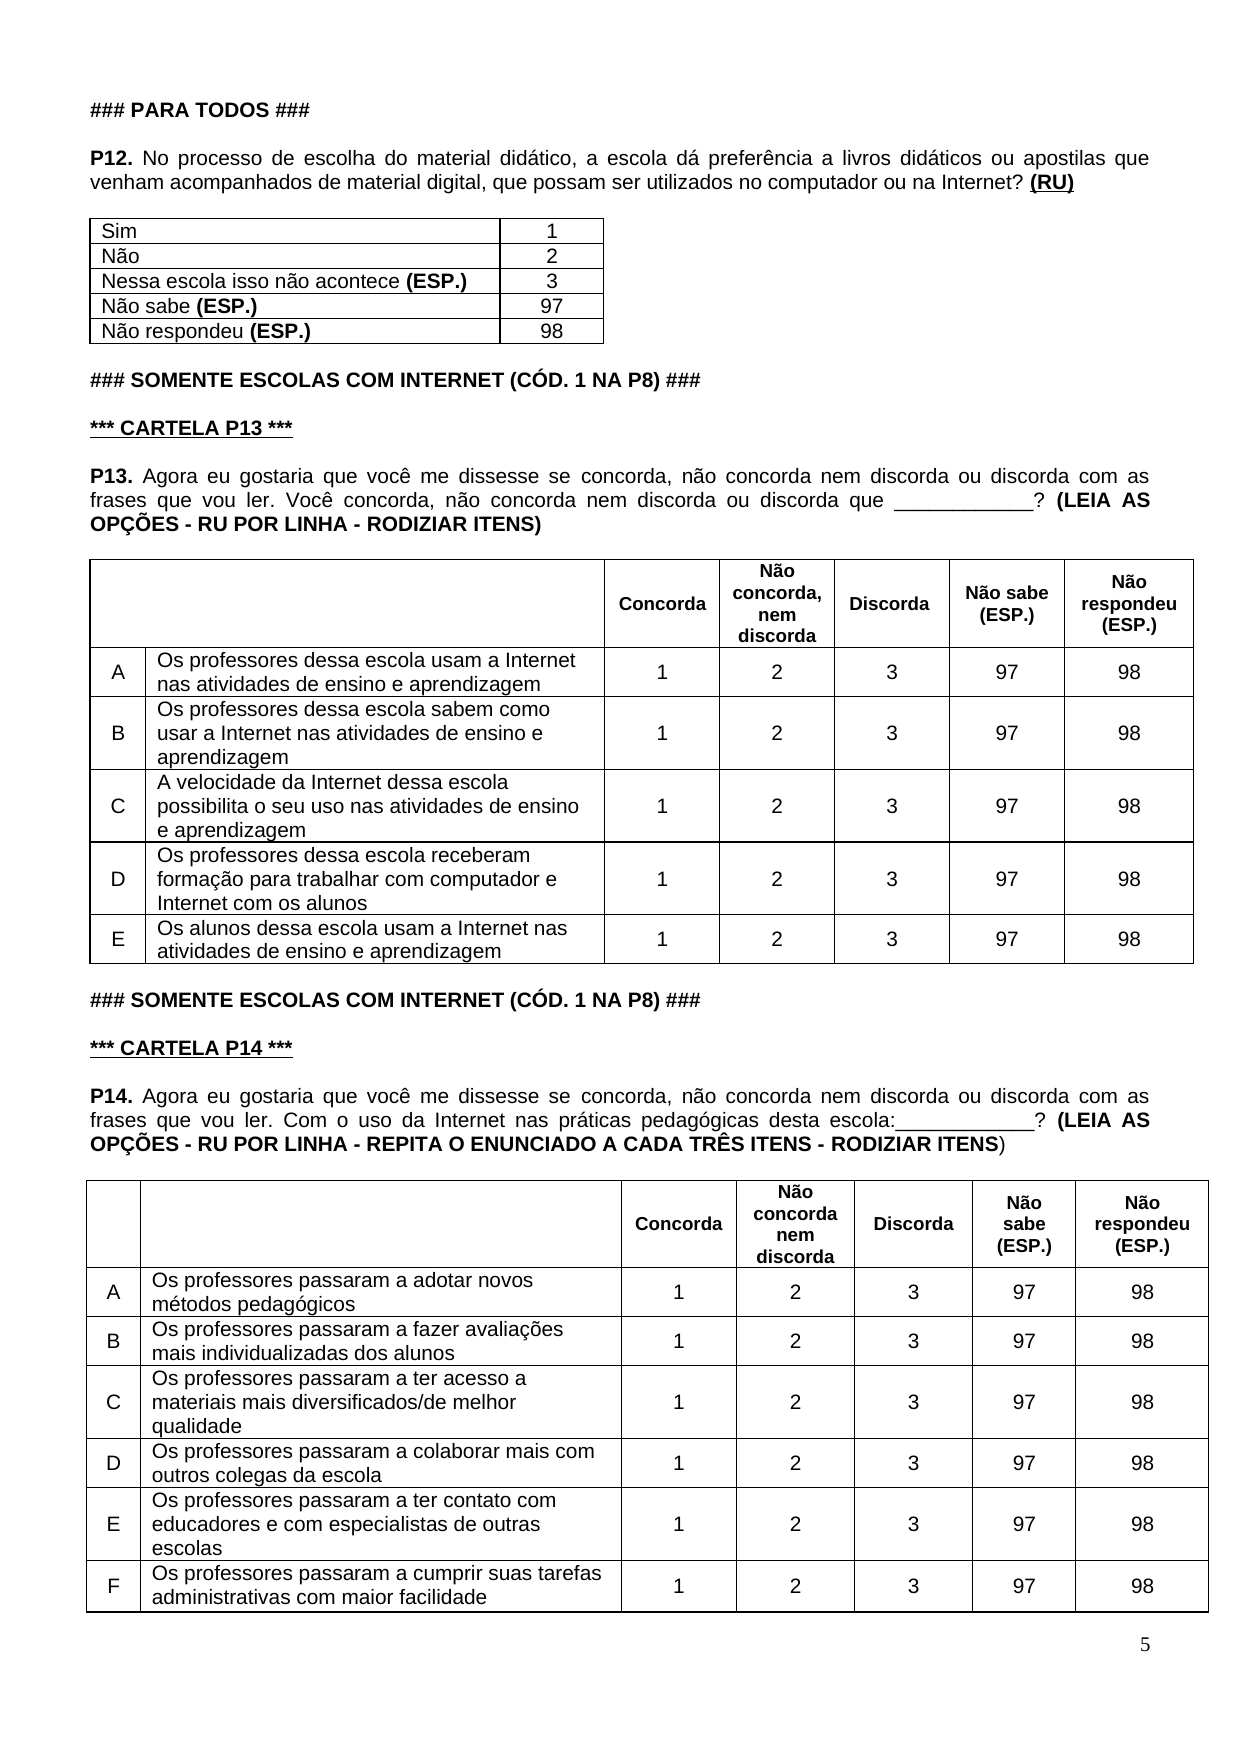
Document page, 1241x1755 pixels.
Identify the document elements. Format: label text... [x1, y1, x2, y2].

table_cell 97 [973, 1317, 1075, 1365]
table_cell 97 [973, 1488, 1075, 1560]
table_header Não respondeu (ESP.) [1065, 560, 1193, 647]
text P13. Agora eu gostaria que você me dissesse se concorda, não concorda nem discorda ou discorda com as frases que vou ler. Você concorda, não concorda nem discorda ou discorda que ____________? (LEIA AS OPÇÕES - RU POR LINHA - RODIZIAR ITENS) [90, 463, 1150, 535]
table_cell Não respondeu (ESP.) [91, 319, 499, 343]
table_cell A velocidade da Internet dessa escola possibilita o seu uso nas atividades de ensino e aprendizagem [146, 770, 604, 841]
table_cell C [87, 1366, 140, 1438]
table_cell 98 [1076, 1439, 1208, 1487]
table_cell 3 [835, 915, 949, 963]
text *** CARTELA P13 *** [90, 416, 1150, 439]
table_cell 1 [622, 1488, 736, 1560]
text ### PARA TODOS ### [90, 98, 1150, 122]
table_cell 97 [950, 915, 1064, 963]
table_cell 2 [501, 244, 603, 268]
table_cell 3 [855, 1439, 972, 1487]
table_header Não sabe (ESP.) [973, 1181, 1075, 1267]
table_cell Os professores passaram a adotar novos métodos pedagógicos [141, 1268, 621, 1316]
table_cell 98 [1076, 1268, 1208, 1316]
table_cell 2 [737, 1488, 854, 1560]
table_cell 98 [1065, 915, 1193, 963]
table_cell 2 [720, 915, 834, 963]
table_cell 97 [973, 1268, 1075, 1316]
table_cell Os professores dessa escola receberam formação para trabalhar com computador e Internet com os alunos [146, 843, 604, 914]
table_cell Não [91, 244, 499, 268]
table_cell Os professores passaram a cumprir suas tarefas administrativas com maior facilidade [141, 1561, 621, 1611]
table_cell 1 [622, 1317, 736, 1365]
table_cell 3 [855, 1268, 972, 1316]
table_cell 3 [835, 770, 949, 841]
table_cell 2 [737, 1561, 854, 1611]
table_header Não respondeu (ESP.) [1076, 1181, 1208, 1267]
text *** CARTELA P14 *** [90, 1036, 1150, 1060]
text P14. Agora eu gostaria que você me dissesse se concorda, não concorda nem discorda ou discorda com as frases que vou ler. Com o uso da Internet nas práticas pedagógicas desta escola:____________? (LEIA AS OPÇÕES - RU POR LINHA - REPITA O ENUNCIADO A CADA TRÊS ITENS - RODIZIAR ITENS) [90, 1084, 1150, 1156]
table_header Sim [91, 219, 499, 243]
table_cell 97 [501, 294, 603, 318]
table_cell 2 [720, 697, 834, 768]
table_cell D [91, 843, 145, 914]
table_cell 3 [855, 1317, 972, 1365]
table_cell Os professores passaram a colaborar mais com outros colegas da escola [141, 1439, 621, 1487]
table_cell Os professores passaram a fazer avaliações mais individualizadas dos alunos [141, 1317, 621, 1365]
table_cell 97 [950, 648, 1064, 696]
table_cell 98 [1076, 1561, 1208, 1611]
table_cell 97 [973, 1366, 1075, 1438]
table_cell 98 [1076, 1317, 1208, 1365]
text ### SOMENTE ESCOLAS COM INTERNET (CÓD. 1 NA P8) ### [90, 988, 1150, 1012]
table_cell 98 [501, 319, 603, 343]
table_cell 1 [605, 697, 719, 768]
table_cell 3 [855, 1488, 972, 1560]
table_cell 98 [1076, 1366, 1208, 1438]
text ### SOMENTE ESCOLAS COM INTERNET (CÓD. 1 NA P8) ### [90, 368, 1150, 392]
table_cell 3 [835, 843, 949, 914]
table_header [141, 1181, 621, 1267]
table_cell 98 [1076, 1488, 1208, 1560]
table_header Não concorda nem discorda [737, 1181, 854, 1267]
table_cell 2 [737, 1268, 854, 1316]
table_cell 98 [1065, 697, 1193, 768]
table_cell Os professores passaram a ter acesso a materiais mais diversificados/de melhor qualidade [141, 1366, 621, 1438]
table_cell 98 [1065, 843, 1193, 914]
table_cell 3 [855, 1561, 972, 1611]
table_cell F [87, 1561, 140, 1611]
table_cell 2 [737, 1317, 854, 1365]
table_cell Os professores passaram a ter contato com educadores e com especialistas de outras escolas [141, 1488, 621, 1560]
table_cell 1 [622, 1561, 736, 1611]
table_header Concorda [605, 560, 719, 647]
table_cell 2 [720, 648, 834, 696]
table_cell 97 [973, 1561, 1075, 1611]
text P12. No processo de escolha do material didático, a escola dá preferência a livros didáticos ou apostilas que venham acompanhados de material digital, que possam ser utilizados no computador ou na Internet? (RU) [90, 146, 1150, 194]
table_cell 1 [605, 843, 719, 914]
table_header [87, 1181, 140, 1267]
table_cell A [87, 1268, 140, 1316]
table_cell 97 [950, 697, 1064, 768]
table_cell 1 [622, 1366, 736, 1438]
table_header Não sabe (ESP.) [950, 560, 1064, 647]
table_cell 2 [737, 1366, 854, 1438]
table_cell 2 [720, 843, 834, 914]
table_cell B [87, 1317, 140, 1365]
table_cell 3 [501, 269, 603, 293]
table_cell 2 [720, 770, 834, 841]
table_cell 3 [835, 697, 949, 768]
table_cell 1 [605, 915, 719, 963]
table_cell 1 [605, 770, 719, 841]
table_cell E [87, 1488, 140, 1560]
table_cell 1 [622, 1439, 736, 1487]
table_cell 97 [950, 843, 1064, 914]
table_cell A [91, 648, 145, 696]
table_cell E [91, 915, 145, 963]
table_cell 1 [622, 1268, 736, 1316]
table_cell 97 [950, 770, 1064, 841]
table_cell 98 [1065, 648, 1193, 696]
table_cell 2 [737, 1439, 854, 1487]
table_cell C [91, 770, 145, 841]
table_header Concorda [622, 1181, 736, 1267]
table_cell 97 [973, 1439, 1075, 1487]
table_cell 3 [835, 648, 949, 696]
table_cell Não sabe (ESP.) [91, 294, 499, 318]
table_cell Os professores dessa escola sabem como usar a Internet nas atividades de ensino e aprendizagem [146, 697, 604, 768]
table_cell Os alunos dessa escola usam a Internet nas atividades de ensino e aprendizagem [146, 915, 604, 963]
table_cell B [91, 697, 145, 768]
table_cell 3 [855, 1366, 972, 1438]
table_header Discorda [835, 560, 949, 647]
table_header Discorda [855, 1181, 972, 1267]
table_header Não concorda, nem discorda [720, 560, 834, 647]
table_header 1 [501, 219, 603, 243]
table_cell D [87, 1439, 140, 1487]
table_header [91, 560, 604, 647]
table_cell 98 [1065, 770, 1193, 841]
table_cell 1 [605, 648, 719, 696]
table_cell Nessa escola isso não acontece (ESP.) [91, 269, 499, 293]
table_cell Os professores dessa escola usam a Internet nas atividades de ensino e aprendizagem [146, 648, 604, 696]
